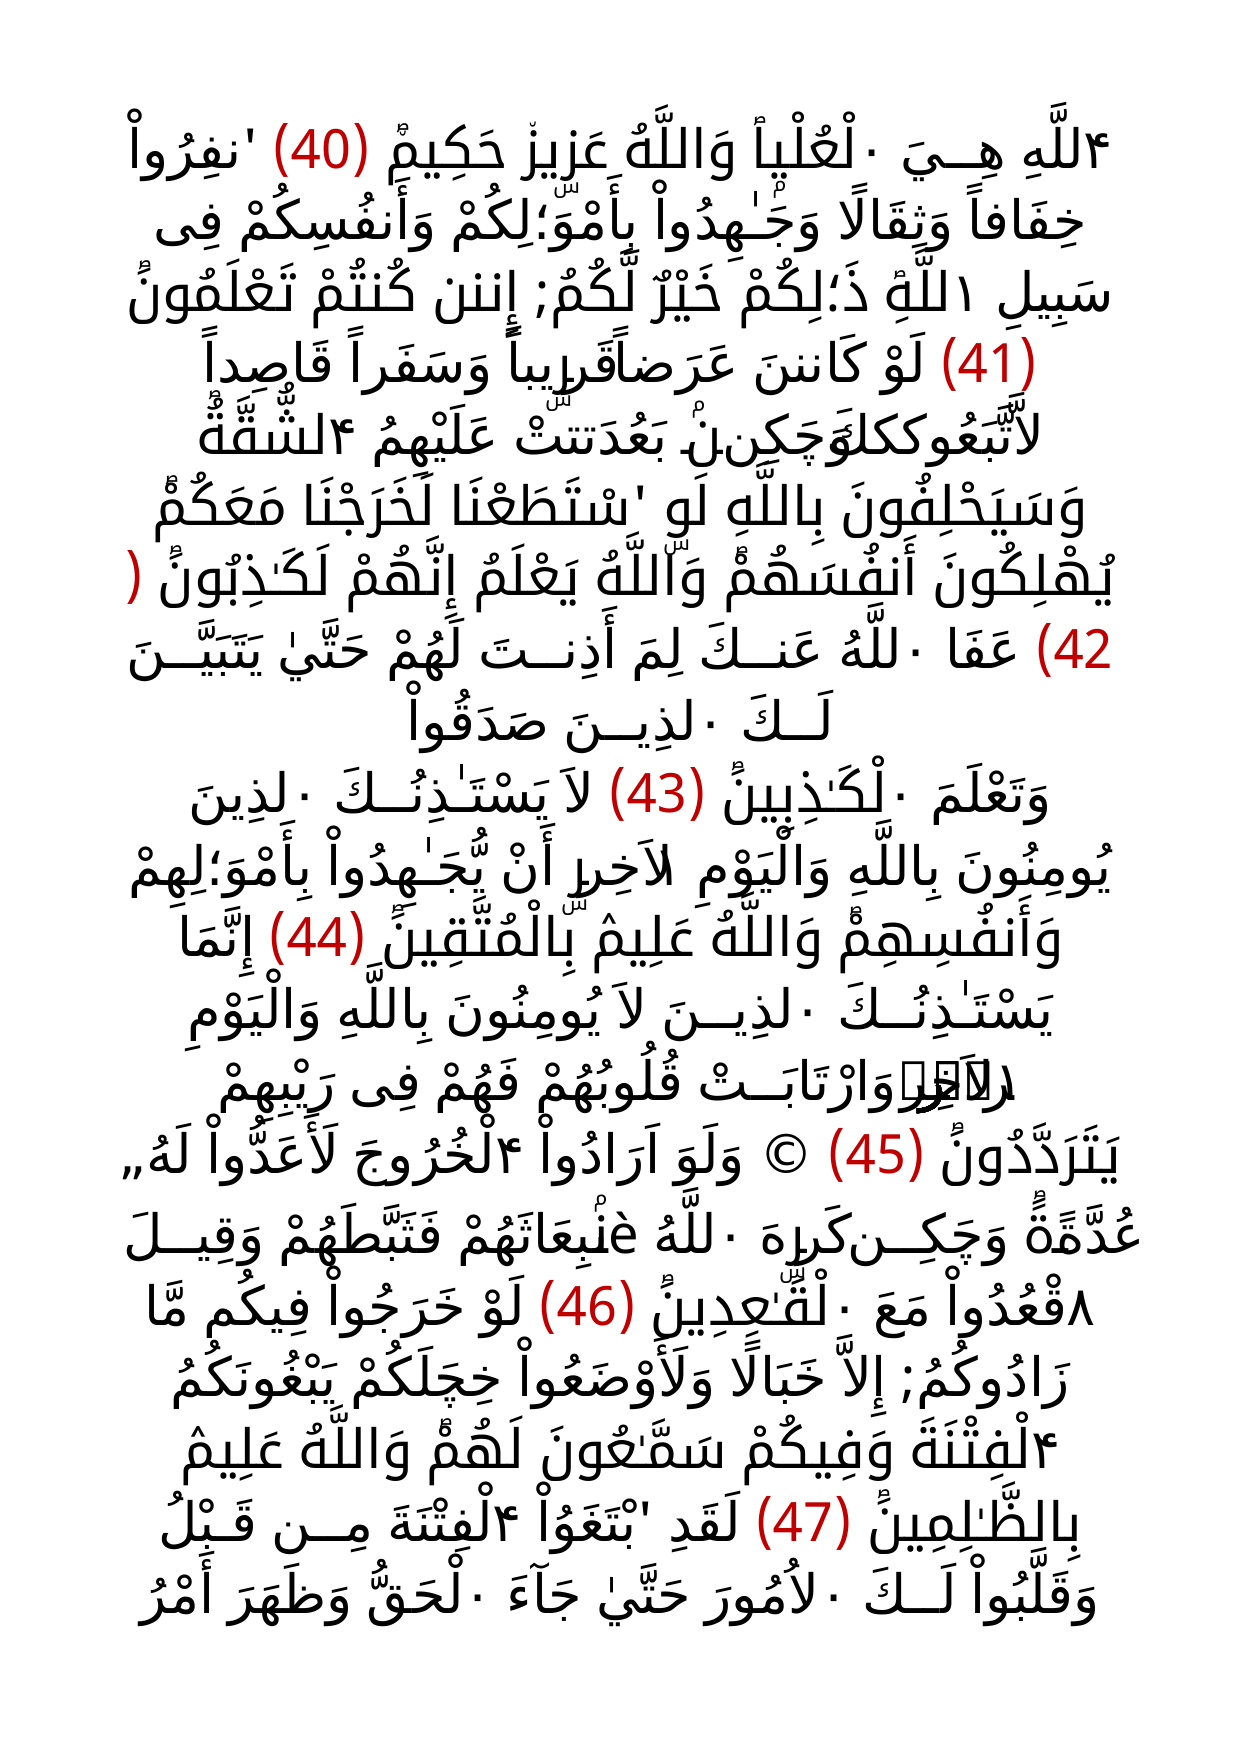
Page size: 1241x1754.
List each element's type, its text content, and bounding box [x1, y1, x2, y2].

text بَرَآءَةٌ مِّــنَ ۰للَّهِ وَرَسُولِهِ“ إِلَي ۰لذِيـنَ عَـٰهَدتُّم مِّــنَ ۰لْمُشْرۣكِينَؐ (1) فَسِيحُواْ فِى ۱لاَرْضِ أَرْبَعَةَ أَشْهُرٍؐ وَاعْلَمُوٓاْ أَنَّكُمْ غَيْرُ مُعْجِزۣى ۱للَّهِ وَأَنننَّ ۰للَّهَ مُخْزۣى ۱لْكۭـٰفِـرۣينَؐ (2) وَأَذَ؛نٌ مِّــنَ ۰للَّهِ وَرَسُولِهِ“ إِلَــي ۰لنَّاسِ يَوْمَ ۰لْحَجِّ ۱لاَكْبَرۣأَنننَّ ۰للَّهَ بَرۣىٓءٌ مِّــنَ ۰لْمُشْرۣكِينَ وَرَسُولُهُؐ, فَإِننن تُـبْتُمْ فَهُوَ خَيْرٌ لَّكُمْؐ وَإِن تَوَلَّيْتُمْ فَاعْلَمُوٓاْ أَنَّكُمْ غَيْرُمُعْجِزۣى ۱للَّهِؐ وَبَشِّرۣ ۱لذِيــنَ كَفَرُواْ بِعَذَابببٖ اَلِيمٖ (3) اِلاَّ ۰لذِيــنَ عَـٰهَدتُّم مِّــنَ ۰لْمُشْرۣكِينَ ثُمَّ لَمْ يَنقُصُوكُمْ شَيْـٔاً وَلَمْ يُظَـٰهِرُواْ عَلَيْكُمُ; أَحَداً فَأَتِمُّوٓاْ إِلَيْهِمْ عَهْدَهُمُ; إِلَــيٰ مُدَّتِهِمُؐ; إِنننَّ ۰للَّهَ يُحِــبُّ ۴لْمُتَّقِينَؐ (4) ¥ فَإِذَا "نسَلَخَ ۰لاَشْهُرُ۴لْحُرُمُ فَاقْتُلُواْ ۴لْمُشْرۣكِينَ حَيْــثُ وَجَدتُّمُوهُمْ وَخُذُوهُمْ وَاحْصُرُوهُمْ وَاقْعُدُواْ لَهُمْ كُلَّ مَرْصَدٍؐ فَإِن تَابُواْ وَأَقَامُواْ ۴لصَّلَوٰةَ وَءَاتَوُاْ ۴لزَّكَوٰةَ فَخَلُّواْ سَبِيلَهُمُؐ; إِنننَّ ۰للَّهَ غَفُورٌ رَّحِيمٌؐ (5) وَإِنننَ اَحَدٌ مِّــنَ ۰لْمُشْرۣكِيــنَ "سْتَجَارَكككَ فَأَجِرْهُ حَتَّــيٰ يَسْمَعَ كَچَمَ ۰للَّهِ ثُمَّ أَبْلِغْهُ مَامَنَهُؐ, ذَ؛لِكَ بِأَنَّهُمْ قَوْمٌ لاَّ يَعْلَمُونَؐ (6) كَيْفَ يَكُونُ لِلْمُشْرۣكِيــنَ عَهْد٘عِندَ ۰للَّهِ وَعِندَ رَسُولِهِ“ إِلاَّ ۰لذِيــنَ عَـٰهَدتُّمْ عِندَ ۰لْمَسْجِدِ ۱لْحَرَامِ فَمَا "سْتَقَـٰمُواْ لَكُمْ فَاسْتَقِيمُواْ لَهُمُؐ; إِنننَّ ۰للَّهَ يُحِــبُّ ۴لْمُتَّقِينَؐ (7) كَيْفَ وَإِنْ يَّظْهَرُواْ عَلَيْكُمْ لاَ يَرْقُبُواْ فِيكُمُ; إِلًاّ وَلاَ ذِمَّةًؐ يُرْضُونَكُم بِأَفْوَ؛هِهِمْ وَتَابۭيٰ قُلُوبُهُمْ وَأَكْثَرُهُمْ فَـٰسِقُونَؐ (8) "شْتَرَوْاْ بِـَٔايَـٰــتِ ۱للَّهِ ثَمَناً قَلِيلًا فَصَدُّواْ عَــن سَبِيلِهِؐ“ إِنَّهُمْ سَآءَ مَا كَانُواْ يَعْمَلُونَؐ (9) لاَ يَرْقُبُونَ فِى مُومِــن۫ اِلًاّ وَلاَ ذِمَّةًؐ وَٱُوْلَئِــكَ هُمُ ۴لْمُعْتَدُونَؐ (10) فَإِننن تَـابُواْ وَأَقَامُواْ ۴لصَّلَوٰةَ وَءَاتَوُاْ ۴لزَّكَوٰةَ فَإِخْوَ؛نُكُمْ فِى ۱لدِّينِؐ وَنُفَصِّــلُ ۴لاَيَـٰــتِ لِقَوْمٍ يَعْلَمُونَؐ (11) ® وَإِننن نَّكَثُوٓاْ أَيْمَـٰنَهُم مِّنۢ بَعْدِ عَهْدِهِمْ وَطَعَنُواْ فِى دِينِكُمْ فَقَـٰتِلُوٓاْ أَئمَّةَ ۰لْكُفْرۣؐ إِنَّهُمْ لآَ أَيْمَـٰــنَ لَهُمْ لَعَلَّهُمْ يَنتَهُونَؐ (12) أَلاَ تُقَـٰتِلُونَ قَوْماً نَّكَثُوٓاْ أَيْمَـٰنَهُمْ وَهَمُّواْ بِإِخْرَاجِ ۱لرَّسُولِ وَهُم بَدَءُوكُمُ; أَوَّلَ مَرَّةٖ اَتَخْشَوْنَهُمْؐ فَاللَّهُ أَحَقُّ أَن تَخْشَوْهُ إِننن كُنتُم مُّومِنِينَؐ (13) قَـٰتِلُوهُمْ يُعَذِّبْهُمُ ۴للَّهُ بِأَيْدِيكُمْ وَيُخْزۣهِمْ وَيَنصُرْكُمْ عَلَيْهِمْ وَيَشْفِ صُدُورَ قَوْمٍ مُّومِنِينَ (14) وَيُذْهِبْ غَيْظَ قُلُوبِهِمْؐ وَيَتُوبُ ۴للَّهُ عَلَيٰ مَنْ يَّشَآءُؐ وَاللَّهُ عَلِيم٘ حَكِيم٘ؐ (15) اَمْ حَسِبْتُمُ; أَن تُتْرَكُواْ وَلَمَّا يَعْلَمِ ۱للَّهُ ۴لذِينَ جَـٰهَدُواْ مِنكُمْ وَلَمْ يَتَّخِذُواْ مِن دُونِ ۱للَّهِ وَلاَ رَسُولِهِ” وَلاَ ۰لْمُومِنِينَ وَلِيجَةًؐ وَاللَّهُ خَبِيرٛ بِمَا تَعْمَلُونَؐ (16) مَا كَانَ لِلْمُشْرۣكِينَ أَنْ يَّعْمُرُواْ مَسَـٰجِدَ ۰للَّهِ شَـٰهِدِيــنَ عَلَيٰٓ أَنفُسِهِم بِالْكُفْرۣؐ ٱُوْلَئِــكَ حَبِطَــتَ اَعْمَـٰلُهُمْ وَفِى ۱لنّۭارۣ هُمْ خَـٰلِدُونَؐ (17) إِنَّمَا يَعْمُرُ مَسَـٰجِدَ ۰للَّهِ مَــنَ —امَنَ بِاللَّهِ وَالْيَوْمِ ۱لاَخِرۣ وَأَقَامَ ۰لصَّلَوٰةَ وَءَاتَــي ۰لزَّكَوٰةَ وَلَمْ يَخْشَ إِلاَّ ۰للَّهَ فَعَسۭيٰٓ ٱُوْلَئِــكَ أَنْ يَّكُونُواْ مِنَ ۰لْمُهْتَدِينَؐ (18) © أَجَعَلْتُمْ سِقَايَةَ ۰لْحَآجِّ وَعِمَارَةَ ۰لْمَسْجِدِ ۱لْحَرَامِ كَمَــنَ —امَنَ بِاللَّهِ وَالْيَوْمِ ۱لاَخِرۣ وَجَـٰهَدَ فِى سَبِيلِ ۱للَّهِؐ لاَ يَسْتَوُﹼنَ عِندَ ۰للَّهِؐ وَاللَّهُ لاَ يَهْدِى ۱لْقَوْمَ ۰لظَّـٰلِمِينَؐ (19) ۰لذِيــنَ ءَامَنُواْ وَهَاجَرُواْ وَجَـٰهَدُواْ فِى سَبِيلِ ۱للَّهِ بِأَمْوَ؛لِهِمْ وَأَنفُسِهِمُ; أَعْظَمُ دَرَجَةٗ عِندَ ۰للَّهِؐ وَٱُوْلَئِــكَ هُمُ ۴لْفَآئِزُونَؐ (20) يُبَشِّرُهُمْ رَبُّهُم بِرَحْمَةٍ مِّنْهُ وَرۣضْوَ؛نٍ وَجَنَّـٰــتٍ لَّهُمْ فِيهَا نَعِيمٌ مُّقِيم٘ (21) خَـٰلِدِينَ فِيهَآ أَبَداٗؐ اِنننَّ ۰للَّهَ عِندَهُ; أَجْر٘ عَظِيمٌؐ (22) يَـٰٓأَيُّهَا ۰لذِيــنَ ءَامَنُواْ لاَ تَتَّخِذُوٓاْ ءَابَآءَكُمْ وَإِخْوَ؛نَكُمُ; أَوْلِيَآءَ اۭنِ 'سْتَحَبُّواْ ۴لْكُفْرَ عَلَي ۰لِايمَـٰنِؐ وَمَنْ يَّتَوَلَّهُم مِّنكُمْ فَٱُوْلَئِــكَ هُمُ ۴لظَّـٰلِمُونَؐ (23) قُلِ اِن كَانننَ ءَابَآؤُكُمْ وَأَبْنَآؤُكُمْ وَإِخْوَ؛نُكُمْ وَأَزْوَ؛جُكُمْ وَعَشِيرَتُكُمْ وَأَمْوَ؛ل٘ 'قْتَرَفْتُمُوهَا وَتِجَـٰرَةٌ تَخْشَوْنننَ كَسَادَهَا وَمَسَـٰكِنُ تَرْضَوْنَهَآ أَحَــبَّ إِلَيْكُم مِّــنَ ۰للَّهِ وَرَسُولِهِ” وَجِهَادٍ فِى سَبِيلِهِ” فَتَرَبَّصُواْ حَتَّــيٰ يَاتِــيَ ۰للَّهُ بِأَمْرۣهِؐ” وَاللَّهُ لاَ يَهْدِى ۱لْقَوْمَ ۰لْفَـٰسِقِينَؐ (24) لَقَدْ نَصَرَكُمُ ۴للَّهُ فِى مَوَاطِــنَ كَثِيرَةٍ وَيَوْمَ حُنَيْــن۫ اِذَ اَعْجَبَتْكُمْ كَثْرَتُكُمْ فَلَمْ تُغْــنۣ عَنكُمْ شَيْـٔاً وَضَاقَــتْ عَلَيْكُمُ ۴لاَرْضضضُ بِمَا رَحُبَــتْ ثُمَّ وَلَّيْتُم مُّدْبِـرۣينَؐ (25) ثُمَّ أَنزَلَ ۰للَّهُ سَكِينَتَهُ„ عَلَيٰ رَسُولِهِ” وَعَلَــي ۰لْمُومِنِينَ وَأَنزَلَ جُنُوداً لَّمْ تَرَوْهَا وَعَذَّبببَ ۰لذِيــنَ كَفَرُواْؐ وَذَ؛لِــكَ جَزَآءُ ۴لْكۭـٰفِـرۣينَؐ (26) ثُمَّ يَتُوبُ ۴للَّهُ مِـنۢ بَعْدِ ذَ؛لِــكَ عَلَيٰ مَنْ يَّشَآءُؐ وَاللَّهُ غَفُورٌ رَّحِيمٌؐ (27) ® يَـٰٓأَيُّهَا ۰لذِيــنَ ءَامَنُوٓاْ إِنَّمَا ۰لْمُشْرۣكُونَ نَجَسٌ فَلاَ يَقْرَبُواْ ۴ڤْمَسْجِدَ ۰لْحَرَامَ بَعْدَ عَامِهِمْ هَـٰذَاؐ وَإِنْ خِفْتُمْ عَيْلَةً فَسَوْفَ يُغْنِيكُمُ ۴للَّهُ مِـن فَضْلِهِ“ إِننن شَآءَؐ اۭنننَّ ۰للَّهَ عَلِيم٘ حَكِيمٌؐ (28) قَـٰتِلُواْ ۴لذِيــنَ لاَ يُومِنُونَ بِاللَّهِ وَلاَ بِالْيَوْمِ ۱لاَخِرۣ وَلاَ يُحَرّۣمُونَ مَا حَرَّمَ ۰للَّهُ وَرَسُولُهُ„ وَلاَ يَدِينُونَ دِيــنَ ۰لْحَـقِّ مِنَ ۰لذِينَ ٱُوتُواْ ۴لْكِتَـٰــبَ حَتَّــيٰ يُعْطُواْ ۴لْجِزْيَةَ عَـنْ يَّدٍ وَهُمْ صَـٰغِرُونَؐ (29) وَقَالَــتِ ۱لْيَهُودُ عُزَيْرُ èبْــنُ ۴للَّهِؐ وَقَالَــتِ ۱لنَّصَـٰرَي ۰لْمَسِيحُ èبْنُ ۴للَّهِؐ ذَ؛لِــكَ قَوْلُهُم بِأَفْوَ؛هِهِمْ يُضَـٰهُونَ قَوْلَ ۰لذِيــنَ كَفَرُواْ مِــن قَـبْلُؐ قَـٰتَلَهُمُ ۴للَّهُؐ أَنّۭـيٰ يُوفَكُونَؐ (30) "تَّخَذُوٓاْ أَحْبَارَهُمْ وَرُهْبَـٰنَهُمُ; أَرْبَاباً مِّن دُونِ ۱للَّهِ وَالْمَسِيحَ "بْنَ مَرْيَمَؐ وَمَآ ٱُمِرُوٓاْ إِلاَّ لِيَعْبُدُوٓاْ إِچَهاً وَ؛حِداًؐ لٓاَّ إِچَهَ إِلاَّ هُوَؐ سُبْحَـٰنَهُ„ عَمَّا يُشْرۣكُونَؐ (31) يُرۣيدُونَ أَنننْ يُّطْفِـُٔواْ نُورَ ۰للَّهِ بِأَفْوَ؛هِهِمْ وَيَابَــي ۰للَّهُ إِلٓاَّ أَنْ يُّتِمَّ نُورَهُ„ وَلَوْ كَرۣهَ ۰لْكَـٰفِرُونَؐ (32) هُوَ ۰ﻟـذِىٓ أَرْسَلَ رَسُولَهُ„ بِالْهُدۭيٰ وَدِيـنِ ۱لْحَقِّ لِيُظْهِرَهُ„ عَلَي ۰لدِّيــنۣ كُلِّهِ” وَلَوْ كَرۣهَ ۰لْمُشْرۣكُونَؐ (33) ¤ يَـٰٓأَيُّهَا ۰لذِيــنَ ءَامَنُوٓاْ إِنَّ كَثِيراً مِّــنَ ۰لاَحْبۭارۣ وَالرُّهْبَانِ لَيَاكُلُونَ أَمْوَ؛لَ ۰لنَّاسِ بِالْبَـٰطِلِ وَيَصُدُّونَ عَن سَبِيلِ ۱للَّهِؐ وَالذِينَ يَكْنِزُونَ ۰لذَّهَــبَ وَالْفِضَّةَ وَلاَ يُنفِقُونَهَا فِى سَبِيلِ ۱للَّهِ فَبَشِّرْهُم بِعَذَابٖ اَلِيمٍؐ (34) يَوْمَ يُحْمۭــيٰ عَلَيْهَا فِى نۭارۣ جَهَنَّمَ فَتُكْوۭيٰ بِهَا جِبَاهُهُمْ وَجُنُوبُهُمْ وَظُهُورُهُمْ هَـٰذَا مَا كَنَزْتُمْ لَأِنفُسِكُمْ فَذُوقُواْ مَا كُنتُمْ تَكْنِزُونَؐ (35) إِنَّ عِدَّةَ ۰لشُّهُورۣ عِندَ ۰للَّهِ 'ثْنَا عَشَرَ شَهْراً فِى كِتَـٰــبِ ۱للَّهِ يَوْمَ خَلَــقَ ۰لسَّمَـٰوَ؛تتتِ وَالاَرْضضضَؐ مِنْهَآ أَرْبَعَة٘ حُرُمٌؐ ذَ؛لِــكَ ۰لدِّينُ ۴لْقَيِّمُؐ فَلاَ تَظْلِمُواْ فِيهِــنَّ أَنفُسَكُمْؐ وَقَـٰتِلُواْ ۴لْمُشْرۣكِينَ كَآفَّةً كَمَا يُقَـٰتِلُونَكُمْ كَآفَّةًؐ وَاعْلَمُوٓاْ أَنننَّ ۰للَّهَ مَعَ ۰لْمُتَّقِينَؐ (36) إِنَّمَا ۰لنَّسِيُّ زۣيَادَةٌ فِى ۱لْكُفْرۣ يَضِلُّ بِهِ ۱لذِيــنَ كَفَرُواْ يُحِلُّونَهُ„ عَاماً وَيُحَرّۣمُونَهُ„ عَاماً لِّيُوَاطِـُٔواْ عِدَّةَ مَا حَرَّمَ ۰للَّهُ فَيُحِلُّواْ مَا حَرَّمَ ۰للَّهُؐ زُيِّــنَ لَهُمْ سُوٓءُ اَ۬عْمَـٰلِهِمْؐ وَاللَّهُ لاَ يَهْدِى ۱لْقَوْمَ ۰لْكۭـٰفِـرۣينَؐ (37) يَـٰٓأَيُّهَا ۰لذِيــنَ ءَامَنُواْ مَا لَكُمُ; إِذَا قِيــلَ لَكُمُ èنفِرُواْ فِى سَبِيلِ ۱للَّهِ 'ثَّاقَلْتُمُ; إِلَي ۰لاَرْضِؐ أَرَضِيتُم بِالْحَيَوٰةِ ۱لدُّنْيۭا مِنَ ۰لاَخِرَةِؐ فَمَا مَتَـٰعُ ۴لْحَيَوٰةِ ۱لدُّنْيۭا فِى ۱لاَخِرَةِ إِلاَّ قَلِيــل٘ؐ (38) اِلاَّ تَنفِرُواْ يُعَذِّبْكُمْ عَذَاباٗ اَلِيماً وَيَسْتَبْدِلْ قَوْماٗ غَيْرَكُمْ وَلاَ تَضُرُّوهُ شَيْـٔاًؐ وَاللَّهُ عَلَــيٰ كُــلّۣ شَيْءٍ قَدِير٘ؐ (39) ® اِلاَّ تَنصُرُوهُ فَقَدْ نَصَرَهُ ۴للَّهُ إِذَ اَخْرَجَهُ ۴لذِيــنَ كَفَرُواْ ثَانِيَ "ثْنَيْنِ إِذْ هُمَا فِى ۱لْغۭارۣ إِذْ يَقُولُ ڤِصَـٰحِبِهِ” لاَ تَحْزَنِ اِنننَّ ۰للَّهَ مَعَنَاؐ فَأَنزَلَ ۰للَّهُ سَكِينَتَهُ„ عَلَيْهِؐ وَأَيَّدَهُ„ بِجُنُودٍ لَّمْ تَرَوْهَاؐ وَجَعَــلَ كَلِمَةَ ۰لذِيــنَ كَفَرُواْ ۴لسُّفْلۭيٰؐ وَكَلِمَةُ ۴للَّهِ هِــيَ ۰لْعُلْيۭاؐ وَاللَّهُ عَزۣيز٘ حَكِيم٘ؐ (40) 'نفِرُواْ خِفَافاً وَثِقَالًا وَجَـٰهِدُواْ بِأَمْوَ؛لِكُمْ وَأَنفُسِكُمْ فِى سَبِيلِ ۱للَّهِؐ ذَ؛لِكُمْ خَيْرٌ لَّكُمُ; إِننن كُنتُمْ تَعْلَمُونَؐ (41) لَوْ كَانننَ عَرَضاً قَرۣيباً وَسَفَراً قَاصِداً لاَّتَّبَعُوكككَ وَچَكِنۢ بَعُدَتتتْ عَلَيْهِمُ ۴لشُّقَّةُؐ وَسَيَحْلِفُونَ بِاللَّهِ لَوۣ 'سْتَطَعْنَا لَخَرَجْنَا مَعَكُمْؐ يُهْلِكُونَ أَنفُسَهُمْؐ وَاللَّهُ يَعْلَمُ إِنَّهُمْ لَكَـٰذِبُونَؐ (42) عَفَا ۰للَّهُ عَنــكَ لِمَ أَذِنــتَ لَهُمْ حَتَّيٰ يَتَبَيَّــنَ لَــكَ ۰لذِيــنَ صَدَقُواْ [118, 118, 1122, 763]
text وَتَعْلَمَ ۰لْكَـٰذِبِينَؐ (43) لاَ يَسْتَـٰذِنُــكَ ۰لذِينَ يُومِنُونَ بِاللَّهِ وَالْيَوْمِ ۱لاَخِرۣ أَنْ يُّجَـٰهِدُواْ بِأَمْوَ؛لِهِمْ وَأَنفُسِهِمْؐ وَاللَّهُ عَلِيمٛ بِالْمُتَّقِينَؐ (44) إِنَّمَا يَسْتَـٰذِنُــكَ ۰لذِيــنَ لاَ يُومِنُونَ بِاللَّهِ وَالْيَوْمِ ۱لاَخِرۣ وَارْتَابَــتْ قُلُوبُهُمْ فَهُمْ فِى رَيْبِهِمْ يَتَرَدَّدُونَؐ (45) © وَلَوَ اَرَادُواْ ۴لْخُرُوجَ لَأَعَدُّواْ لَهُ„ عُدَّةًؐ وَچَكِــن كَرۣهَ ۰للَّهُ èنۢبِعَاثَهُمْ فَثَبَّطَهُمْ وَقِيــلَ ۸قْعُدُواْ مَعَ ۰لْقَـٰعِدِينَؐ (46) لَوْ خَرَجُواْ فِيكُم مَّا زَادُوكُمُ; إِلاَّ خَبَالًا وَلَأَوْضَعُواْ خِچَلَكُمْ يَبْغُونَكُمُ ۴لْفِتْنَةَ وَفِيكُمْ سَمَّـٰعُونَ لَهُمْؐ وَاللَّهُ عَلِيمٛ بِالظَّـٰلِمِينَؐ (47) لَقَدِ 'بْتَغَوُاْ ۴لْفِتْنَةَ مِــن قَـبْلُ وَقَلَّبُواْ لَــكَ ۰لاُمُورَ حَتَّيٰ جَآءَ ۰لْحَقُّ وَظَهَرَ أَمْرُ ۴للَّهِ وَهُمْ كَـٰرۣهُونَؐ (48) وَمِنْهُم مَّـنْ يَّقُولُ èيذَن لِّى وَلاَ تَفْتِنِّىٓؐ أَلاَ فِى ۱لْفِتْنَةِ سَقَطُواْؐ وَإِنَّ جَهَنَّمَ ڤَمُحِيطَةٛ بِالْكۭـٰفِـرۣينَؐ (49) إِن تُصِبْــكَ حَسَنَةٌ تَسُؤْهُمْؐ وَإِن تُصِبْــكَ مُصِيبَةٌ يَقُولُواْ قَدَ اَخَذْنَآ أَمْرَنَا مِــن قَـبْلُ وَيَتَوَلَّواْ وَّهُمْ فَرۣحُونَؐ (50) قُل لَّنْ يُّصِيبَنَآ إِلاَّ مَا كَتَــبَ ۰للَّهُ لَنَاؐ هُوَ مَوْلۭيٰنَاؐ وَعَلَــي ۰للَّهِ فَلْيَتَوَكَّلِ ۱لْمُومِنُونَؐ (51) قُلْ هَلْ تَرَبَّصُونَ بِنَآ إِلٓاَّ إِحْدَييي ۰لْحُسْنَيَيْنِؐ وَنَحْنُ نَتَرَبَّصُ بِكُمُ; أَنْ يُّـصِيبَكُمُ ۴للَّهُ بِعَذَابببٍ مِّنْ عِندِهِ“ أَوْ بِأَيْدِينَاؐ فَتَرَبَّصُوٓاْؐ إِنَّا مَعَكُم مُّتَرَبِّصُونَؐ (52) قُلَ اَنفِقُواْ طَوْعاٗ اَوْ كَرْهاً لَّنْ يُّتَقَبَّــلَ مِنكُمُؐ; إِنَّكُمْ كُنتُمْ قَوْماً فَـٰسِقِينَؐ (53) وَمَا مَنَعَهُمُ; أَننن تُقْبَـلَ مِنْهُمْ نَفَقَـٰتُهُمُ; إِلٓاَّ أَنَّهُمْ كَفَرُواْ بِاللَّهِ وَبِرَسُولِهِ” وَلاَ يَاتُونَ ۰لصَّلَوٰةَ إِلاَّ وَهُمْ كُسَالۭيٰ وَلاَ يُنفِقُونَ إِلاَّ وَهُمْ كَـٰرۣهُونَؐ (54) ® فَلاَ تُعْجِبْــكَ أَمْوَ؛لُهُمْ وَلآَ أَوْچَدُهُمُؐ; إِنَّمَا يُرۣيدُ ۴للَّهُ لِيُعَذِّبَهُم بِهَا فِى ۱لْحَيَوٰةِ ۱لدُّنْيۭا وَتَزْهَــقَ أَنفُسُهُمْ وَهُمْ كَـٰفِرُونَؐ (55) وَيَحْلِفُونَ بِاللَّهِ إِنَّهُمْ لَمِنكُمْ وَمَا هُم مِّنكُمْ وَچَكِنَّهُمْ قَوْمٌ يَفْرَقُونَؐ (56) لَوْ يَجِدُونَ مَڤْجَــٔاٗ اَوْ مَغَـٰرَ؛تتتٖ اَوْ مُدَّخَلًا لَّوَلَّوۣاْ اِلَيْهِ وَهُمْ يَـجْمَحُونَؐ (57) وَمِنْهُم مَّنْ يَّلْمِزُكككَ فِى ۱لصَّدَقَـٰــتِ فَإِنننُ ۷عْطُواْ مِنْهَا رَضُواْ وَإِن لَّمْ يُعْطَوْاْ مِنْهَآ إِذَا هُمْ يَسْخَطُونَؐ (58) وَلَوَ اَنَّهُمْ رَضُواْ مَآ ءَاتۭيٰهُمُ ۴للَّهُ وَرَسُولُهُ„ وَقَالُواْ حَسْبُنَا ۰للَّهُ سَيُوتِينَا ۰للَّهُ مِن فَضْلِهِ” وَرَسُولُهُؐ; إِنَّـآ إِلَــي ۰للَّهِ رَ؛غِبُونَؐ (59) إِنَّمَا ۰لصَّدَقَـٰــتُ لِلْفُقَرَآءِ وَالْمَسَـٰكِينِ وَالْعَـٰمِلِيــنَ عَلَيْهَا وَالْمُوَ۬لَّفَةِ قُلُوبُهُمْ وَفِى ۱لرّۣقَابببِ وَالْغَـٰرۣمِينَ وَفِى سَبِيلِ ۱للَّهِ وَابْـنِ ۱لسَّبِيلِ فَرۣيضَةً مِّــنَ ۰للَّهِؐ وَاللَّهُ عَلِيم٘ حَكِيمٌؐ (60) ¥ وَمِنْهُمُ ۴لذِينَ يُوذُونَ ۰لنَّبِىٓءَ وَيَقُولُونَ هُوَ ٱُذْنٌؐ قُــلُ ۷ذْنُ خَيْرٍ لَّكُمْ يُومِنُ بِاللَّهِ وَيُومِـنُ لِلْمُومِنِينَ وَرَحْمَةٌ لِّلذِيــنَ ءَامَنُواْ مِنكُمْؐ وَالذِينَ يُوذُونَ رَسُولَ ۰للَّهِ لَهُمْ عَذَاب٘ اَلِيمٌؐ (61) يَحْلِفُونَ بِاللَّهِ لَكُمْ لِيُرْضُوكُمْ وَاللَّهُ وَرَسُولُهُ; أَحَقُّ أَنْ يُّرْضُوهُ إِننن كَانُواْ مُومِنِينَؐ (62) أَلَمْ يَعْلَمُوٓاْ أَنَّهُ„ مَنْ يُّحَادِدِ ۱للَّهَ وَرَسُولَهُ„ فَأَنننَّ لَهُ„ نَارَ جَهَنَّمَ خَـٰلِداً فِيهَاؐ ذَ؛لِكَ ۰لْخِزْيُ ۴لْعَظِيمُؐ (63) يَحْذَرُ ۴لْمُنَـٰفِقُونَ أَن تُنَزَّلَ عَلَيْهِمْ سُورَةٌ تُنَبِّيؖهُم بِمَا فِى قُلُوبِهِمْؐ قُلِ 'سْتَهْزۣءُوٓاْؐ إِنننَّ ۰للَّهَ مُخْرۣجٌ مَّا تَحْذَرُونَؐ (64) وَلَـئِــن سَأَلْتَهُمْ لَيَقُولُنَّ إِنَّمَا كُنَّا نَخُوضُ وَنَلْعَبُؐ قُـلَ اَبِاللَّهِ وَءَايَـٰتِهِ” وَرَسُولِهِ” كُنتُمْ تَسْتَهْزۣءُونَؐ (65) لاَ تَعْتَذِرُواْؐ قَدْ كَفَرْتُم بَعْدَ إِيمَـٰنِكُمُؐ; إِنْ يُّعْفَ عَــن طَآئِفَةٍ مِّنكُمْ تُعَذَّبْ طَآئِفَةٛ بِأَنَّهُمْ كَانُواْ مُجْرۣمِيـنَؐ (66) ۰لْمُنَـٰفِقُونَ وَالْمُنَـٰفِقَـٰــتُ بَعْضُهُم مِّـنۢ بَعْـضٍ يَامُرُونَ بِالْمُنكَرۣ وَيَنْهَوْنَ عَـنِ ۱لْمَعْرُوفِ وَيَقْبِضُونَ أَيْدِيَهُمْ نَسُواْ ۴للَّهَ فَنَسِيَهُمُؐ; إِنننَّ ۰لْمُنَـٰفِقِيــنَ هُمُ ۴لْفَـٰسِقُونَؐ (67) وَعَدَ ۰للَّهُ ۴لْمُنَـٰفِقِينَ وَالْمُنَـٰفِقَـٰــتِ وَالْكُفَّارَ نَارَ جَهَنَّمَ خَـٰلِدِينَ فِيهَاؐ هِــيَ حَسْبُهُمْؐ وَلَعَنَهُمُ ۴للَّهُؐ وَلَهُمْ عَذَابببٌ مُّقِيمٌؐ (68) كَالذِيــنَ مِـن قَبْلِكُمْ كَانُوٓاْ أَشَدَّ مِنكُمْ قُوَّةً وَأَكْثَرَ أَمْوَ؛لًا وَأَوْچَداً فَاسْتَمْتَعُواْ بِخَچَقِهِمْ فَاسْتَمْتَعْتُم بِخَچَقِكُمْ كَمَا "سْتَمْتَعَ ۰لذِينَ مِن قَبْلِكُم بِخَچَقِهِمْ وَخُضْتُمْ كَاﻟ﮲ خَاضُوٓاْؐ ٱُوْلَئِكَ حَبِطَــتَ اَعْمَـٰلُهُمْ فِى ۱لدُّنْيۭا وَالاَخِرَةِؐ وَٱُوْلَئِكَ هُمُ ۴لْخَـٰسِرُونَؐ (69) ® أَلَمْ يَاتِهِمْ نَبَٱُ ۴لذِيــنَ مِـن قَبْلِهِمْ قَوْمِ نُوحٍ وَعَادٍ وَثَمُودَ (70) وَقَوْمِ إِبْرَ؛هِيمَ وَأَصْحَـٰــبِ مَدْيَنَ وَالْمُوتَفِكَـٰــتِؐ أَتَتْهُمْ رُسُلُهُم بِالْبَيِّنَـٰــتِؐ فَمَا كَانَ ۰للَّهُ لِيَظْلِمَهُمْؐ وَچَكِن كَانُوٓاْ أَنفُسَهُمْ يَظْلِمُونَؐ (71) وَالْمُومِنُونَ وَالْمُومِنَـٰــتُ بَعْضُهُمُ; أَوْلِيَآءُ بَعْضٍؐ يَامُرُونَ بِالْمَعْرُوفِ وَيَنْهَوْنَ عَنِ ۱لْمُنكَرۣ وَيُقِيمُونَ ۰لصَّلَوٰةَ وَيُوتُونَ ۰لزَّكَوٰةَ وَيُطِيعُونننَ ۰للَّهَ وَرَسُولَهُؐ; ٱُوْلَئِــكَ سَيَرْحَمُهُمُ ۴للَّهُؐ إِنننَّ ۰للَّهَ عَزۣيز٘ حَكِيمٌؐ (72) وَعَدَ ۰للَّهُ ۴لْمُومِنِينَ وَالْمُومِنَـٰتِ جَنَّـٰــتٍ تَجْرۣى مِــن تَحْتِهَا ۰لاَنْهَـٰرُ خَـٰلِدِيــنَ فِـيهَا وَمَسَـٰكِــنَ طَيِّبَةً فِى جَنَّـٰــتِ عَدْنٍؐ وَرۣضْوَ؛نٌ مِّــنَ ۰للَّهِ أَكْبَرُؐ ذَ؛لِــكَ هُوَ ۰لْفَوْزُ ۴لْعَظِيمُؐ (73) يَـٰٓأَيُّهَا ‏ ۰لنَّبِىٓءُ جَـٰهِدِ ۱لْكُفَّارَ وَالْمُنَـٰفِقِينَ وَاغْلُظْ عَلَيْهِمْؐ وَمَأْوۭيٰهُمْ جَهَنَّمُؐ وَبِيــسَ ۰لْمَصِيرُؐ (74) يَحْلِفُونَ بِاللَّهِ مَا قَالُواْؐ وَلَقَدْ قَالُواْ كَلِمَةَ ۰لْكُفْرۣ وَكَفَرُواْ بَعْدَ إِسْچَمِهِمْ وَهَمُّواْ بِمَا لَمْ يَنَالُواْؐ وَمَا نَقَمُوٓاْ إِلٓاَّ أَنَ اَغْنۭيٰهُمُ ۴للَّهُ وَرَسُولُهُ„ مِن فَضْلِهِؐ” فَإِنْ يَّتُوبُواْ يَــكُ خَيْراً لَّهُمْؐ وَإِنْ يَّتَوَلَّوْاْ يُعَذِّبْهُمُ ۴للَّهُ عَذَاباٗ اَلِيماً فِى ۱لدُّنْيۭا وَالاَخِرَةِؐ وَمَا لَهُمْ فِى ۱لاَرْضضضِ مِنْ وَّلِيٍّ وَلاَ نَصِيرٍؐ (75) © وَمِنْهُم مَّــنْ عَـٰهَدَ ۰للَّهَ لَـئِــنَ —اتۭيٰنَا مِن فَضْلِهِ” لَنَصَّدَّقَنَّ وَلَنَكُونَــنَّ مِـنَ ۰ڤصَّـٰڤِحِينَؐ (76) فَلَمَّآ ءَاتۭيٰهُم مِّن فَضْلِهِ” بَخِلُواْ بِهِ” وَتَوَلَّواْ وَّهُم مُّعْرۣضُونَؐ (77) فَأَعْقَبَهُمْ نِفَاقاً فِى قُلُوبِهِمُ; إِلَيٰ يَوْمِ يَلْقَوْنَهُ„ بِمَآ أَخْلَفُواْ ۴للَّهَ مَا وَعَدُوهُ وَبِمَا كَانُواْ يَكْذِبُونَؐ (78) أَلَمْ يَعْلَمُوٓاْ أَنننَّ ۰للَّهَ يَعْلَمُ سِرَّهُمْ وَنَجْوۭيٰهُمْ وَأَنننَّ ۰للَّهَ عَچَّمُ ۴لْغُيُوبِؐ (79) ۱لذِينَ يَلْمِزُونَ ۰لْمُطَّوّۣعِينَ مِنَ ۰لْمُومِنِينَ فِى ۱لصَّدَقَـٰــتِ وَالذِينَ لاَ يَجِدُونَ إِلاَّ جُهْدَهُمْ فَيَسْخَرُونَ مِنْهُمْ سَخِرَ ۰للَّهُ مِنْهُمْؐ وَلَهُمْ عَذَاب٘ اَلِيم٘ؐ (80) 'سْتَغْفِرْ لَهُمُ; أَوْ لاَ تَسْتَغْفِرْ لَهُمُؐ; إِننن تَسْتَغْفِرْ لَهُمْ سَبْعِيــنَ مَرَّةً فَلَنْ يَّغْفِرَ ۰للَّهُ لَهُمْؐ ذَ؛لِــكَ بِأَنَّهُمْ كَفَرُواْ بِاللَّهِ وَرَسُولِهِؐ” وَاللَّهُ لاَ يَهْدِى ۱لْقَوْمَ ۰لْفَـٰسِقِينَؐ (81) فَرۣحَ ۰ڤْمُخَلَّفُونَ بِمَقْعَدِهِمْ خِچَفَ رَسُولِ ۱للَّهِ وَكَرۣهُوٓاْ أَنْ يُّجَـٰهِدُواْ بِأَمْوَ؛لِهِمْ وَأَنفُسِهِمْ فِى سَبِيلِ ۱للَّهِ وَقَالُواْ لاَ تَنفِرُواْ فِى ۱لْحَرّۣؐ قُلْ نَارُ جَهَنَّمَ أَشَدُّ حَرّاً لَّوْ كَانُواْ يَفْقَهُونَؐ (82) فَڤْيَضْحَكُواْ قَلِيلًا وَلْيَبْكُواْ كَثِيراً جَزَآءَۢ بِمَا كَانُواْ يَكْسِبُونَؐ (83) فَإِن رَّجَعَكَ ۰للَّهُ إِلَــيٰ طَآئِفَةٍ مِّنْهُمْ فَاسْتَـٰذَنُوكككَ ڤِڤْخُرُوجِ فَقُل لَّن تَخْرُجُواْ مَعِــيَ أَبَداً وَلَــن تُقَـٰتِلُواْ مَعِى عَدُوّاٗؐ اِنَّكُمْ رَضِيتُم بِالْقُعُودِ أَوَّلَ مَرَّةٍؐ فَاقْعُدُواْ مَعَ ۰لْخَـٰلِفِينَؐ (84) وَلاَ تُصَــلّۣ عَلَيٰٓ أَحَدٍ مِّنْهُم مَّاتتتَ أَبَداً وَلاَ تَقُمْ عَلَيٰ قَبْرۣهِؐ“ إِنَّهُمْ كَفَرُواْ بِاللَّهِ وَرَسُولِهِ” وَمَاتُواْ وَهُمْ فَـٰسِقُونَؐ (85) ® وَلاَ تُعْجِبْــكَ أَمْوَ؛لُهُمْ وَأَوْچَدُهُمُؐ; إِنَّمَا يُرۣيدُ ۴للَّهُ أَنْ يُّعَذِّبَهُم بِهَا فِى ۱لدُّنْيۭا وَتَزْهَــقَ أَنفُسُهُمْ وَهُمْ كَـٰفِرُونَؐ (86) وَإِذَآ ٱُنزۣلَــتْ سُورَة٘ اَنَ —امِنُواْ بِاللَّهِ وَجَـٰهِدُواْ مَعَ رَسُولِهِ 'سْتَـٰذَنَــكَ ٱُوْلُواْ ۴لطَّوْلِ مِنْهُمْ وَقَالُواْ ذَرْنَا نَكُن مَّعَ ۰لْقَـٰعِدِينَؐ (87) رَضُواْ بِأَنْ يَّكُونُواْ مَعَ ۰لْخَوَالِـفِؐ وَطُبِعَ عَلَــيٰ قُلُوبِهِمْ فَهُمْ لاَ يَفْقَهُونَؐ (88) چَكِنِ ۱لرَّسُولُ وَالذِيــنَ ءَامَنُواْ مَعَهُ„ جَـٰهَدُواْ بِأَمْوَ؛لِهِمْ وَأَنفُسِهِمْؐ وَٱُوْلَئِــكَ لَهُمُ ۴لْخَيْرَ؛تتتُؐ وَٱُوْلَئِــكَ هُمُ ۴ڤْمُفْڤِحُونَؐ (89) أَعَدَّ ۰للَّهُ لَهُمْ جَنَّـٰــتٍ تَجْرۣى مِــن تَحْتِهَا ۰لاَنْهَـٰرُ خَـٰلِدِينَ فِيهَاؐ ذَ؛لِكَ ۰لْفَوْزُ ۴لْعَظِيمُؐ (90) وَجَآءَ ۰لْمُعَذِّرُونَ مِــنَ ۰لاَعْرَابِ لِيُوذَنَ لَهُمْ وَقَعَدَ ۰لذِيــنَ كَذَبُواْ ۴للَّهَ وَرَسُولَهُؐ, سَيُصِيــبُ ۴لذِيــنَ كَفَرُواْ مِنْهُمْ عَذَاب٘ اَلِيمٌؐ (91) لَّيْــسَ عَلَي ۰لضُّعَفَآءِ وَلاَ عَلَي ۰لْمَرْضۭيٰ وَلاَ عَلَــي ۰لذِيــنَ لاَ يَجِدُونَ مَا يُنفِقُونَ حَرَج٘ اِذَا نَصَحُواْ لِلهِ وَرَسُولِهِؐ” مَا عَلَــي ۰ڤْمُحْسِنِينَ مِن سَبِيلٍؐ وَاللَّهُ غَفُورٌ رَّحِيمٌؐ (92) وَلاَ عَلَــي ۰لذِيــنَ إِذَا مَآ أَتَوْكَ ڤِتَحْمِلَهُمْ قُلْتَ لآَ أَجِدُ مَآ أَحْمِلُكُمْ عَلَيْهِؐ تَوَلَّواْ وَّأَعْيُنُهُمْ تَفِيضُ مِنَ ۰لدَّمْعِ حَزَناٗ اَلاَّ يَجِدُواْ مَا يُنفِقُونَؐ (93) ¤ إِنَّمَا ۰لسَّبِيلُ عَلَي ۰لذِينَ يَسْتَـٰذِنُونَــكَ وَهُمُ; أَغْنِيَآءُؐ رَضُواْ بِأَنْ يَّكُونُواْ مَعَ ۰لْخَوَالِفِؐ وَطَبَعَ ۰للَّهُ عَلَــيٰ قُلُوبِهِمْ فَهُمْ لاَ يَعْلَمُونَؐ (94) يَعْتَذِرُونَ إِلَيْكُمُ; إِذَا رَجَعْتُمُ; إِلَيْهِمْؐ قُــل لاَّ تَعْتَذِرُواْ لَن نُّومِــنَ لَكُمْؐ قَدْ نَبَّأَنَا ۰للَّهُ مِــنَ اَخْبۭارۣكُمْؐ وَسَيَرَييي ۰للَّهُ عَمَلَكُمْ وَرَسُولُهُؐ„ ثُمَّ تُرَدُّونَ إِلَــيٰ عَـٰلِمِ ۱لْغَيْــبِ وَالشَّهَـٰدَةِ فَيُنَبِّيؖكُم بِمَا كُنتُمْ تَعْمَلُونَؐ (95) سَيَحْلِفُونَ بِاللَّهِ لَكُمُ; إِذَا "نقَلَبْتُمُ; إِلَيْهِمْ لِتُعْرۣضُواْ عَنْهُمْؐ فَأَعْرۣضُواْ عَنْهُمُؐ; إِنَّهُمْ رۣجْسٌؐ وَمَأْوۭيٰهُمْ جَهَنَّمُؐ جَزَآءَۢ بِمَا كَانُواْ يَكْسِبُونَؐ (96) يَحْلِفُونَ لَكُمْ لِتَرْضَوْاْ عَنْهُمْ فَإِن تَرْضَوْاْ عَنْهُمْ فَإِنننَّ ۰للَّهَ لاَ يَرْضۭيٰ عَنِ ۱لْقَوْمِ ۱لْفَـٰسِقِينَؐ (97) ۰لاَعْرَابُ أَشَدُّ كُفْراً وَنِفَاقاً وَأَجْدَرُ أَلاَّ يَعْلَمُواْ حُدُودَ مَآ أَنزَلَ ۰للَّهُ عَلَيٰ رَسُولِهِؐ” وَاللَّهُ عَلِيـم٘ حَكِيمٌؐ (98) وَمِــنَ ۰لاَعْرَابببِ مَــنْ يَّتَّخِذُ مَا يُنفِقُ مَغْرَماً وَيَتَرَبَّصُ بِكُمُ ۴لدَّوَآئِرَؐ عَلَيْهِمْ دَآئِرَةُ ۴لسَّوْءِؐ وَاللَّهُ سَمِيع٘ عَلِيمٌؐ (99) وَمِــنَ ۰لاَعْرَابببِ مَنْ يُّومِـنُ بِاللَّهِ وَالْيَوْمِ ۱لاَخِرۣ وَيَتَّخِذُ مَا يُنفِقُ قُرُبَـٰــتٖ عِندَ ۰للَّهِ وَصَلَوَ؛تتتِ ۱لرَّسُولِؐ أَلآَ إِنَّهَا قُرُبَةٌ لَّهُمْؐ سَيُدْخِلُهُمُ ۴للَّهُ فِى رَحْمَتِهِؐ“ إِنننَّ ۰للَّهَ غَفُورٌ رَّحِيمٌؐ (100) وَالسَّـٰبِقُونَ ۰لاَوَّلُونَ مِــنَ ۰ڤْمُهَـٰجِرۣيـنَ وَالاَنصۭارۣ وَالذِينَ "تَّبَعُوهُم بِإِحْسَـٰنٍ رَّضِــيَ ۰للَّهُ عَنْهُمْ وَرَضُواْ عَنْهُؐ وَأَعَدَّ لَهُمْ جَنَّـٰــتٍ تَجْرۣى تَحْتَهَا ۰لاَنْهَـٰرُ خَـٰلِدِينَ فِيهَآ أَبَداًؐ ذَ؛لِــكَ ۰لْفَوْزُ ۴لْعَظِيمُؐ (101) ® وَمِمَّنْ حَوْلَكُم مِّــنَ ۰لاَعْرَابِ مُنَـٰفِقُونَؐ وَمِــنَ اَهْلِ ۱لْمَدِينَةِ مَرَدُواْ عَلَي ۰لنِّفَاقِ لاَ تَعْلَمُهُمْؐ نَحْــنُ نَعْلَمُهُمْؐ سَنُعَذِّبُهُم مَّرَّتَيْنِ ثُمَّ يُرَدُّونَ إِلَــيٰ عَذَابٖ عَظِيمٍؐ (102) وَءَاخَرُونَ "عْتَرَفُواْ بِذُنُوبِهِمْ خَلَطُواْ عَمَلًا صَـٰڤِحاً وَءَاخَرَ سَيِّيؗاٗ عَسَــي ۰للَّهُ أَنننْ يَّتُوبببَ عَلَيْهِمُؐ; إِنننَّ ۰للَّهَ غَفُورٌ رَّحِيم٘ؐ (103) خُذْ مِنَ اَمْوَ؛لِهِمْ صَدَقَةً تُطَهِّرُهُمْ وَتُزَكِّيهِم بِهَا وَصَــلّۣ عَلَيْهِمُؐ; إِنننَّ صَلَوَ؛تِــكَ سَكَــنٌ لَّهُمْؐ وَاللَّهُ سَمِيع٘ عَلِيم٘ؐ (104) اَلَمْ يَعْلَمُوٓاْ أَنننَّ ۰للَّهَ هُوَ يَقْبَلُ ۴لتَّوْبَةَ عَنْ عِبَادِهِ” وَيَاخُذُ ۴لصَّدَقَـٰــتِ وَأَنَّ ۰للَّهَ هُوَ ۰لتَّوَّابُ ۴لرَّحِيمُؐ (105) وَقُـلِ 'عْمَلُواْ فَسَيَرَي ۰للَّهُ عَمَلَكُمْ وَرَسُولُهُ„ وَالْمُومِنُونَؐ وَسَتُرَدُّونَ إِلَيٰ عَـٰلِمِ ۱لْغَيْــبِ وَالشَّهَـٰدَةِ فَيُنَبِّيؖكُم بِمَا كُنتُمْ تَعْمَلُونَؐ (106) وَءَاخَرُونَ مُرْجَوْنَ لَأِمْرۣ ۱للَّهِ إِمَّــا يُعَذِّبُهُمْ وَإِمَّا يَتُوبُ عَلَيْهِمْؐ وَاللَّهُ عَلِيم٘ حَكِيم٘ؐ (107) ۱لذِيــنَ "تَّخَذُواْ مَسْجِداً ضِرَاراً وَكُفْراً وَتَفْرۣيقاَۢ بَيْــنَ ۰لْمُومِنِينَ وَإِرْصَاداً لِّمَــنْ حَارَبببَ ۰للَّهَ وَرَسُولَهُ„ مِــن قَـبْلُؐ وَڤَيَحْلِفُنَّ إِنَ اَرَدْنَآ إِلاَّ ۰لْحُسْنۭيٰؐ وَاللَّهُ يَشْهَدُ إِنَّهُمْ لَكَـٰذِبُونَؐ (108) لاَ تَقُمْ فِيهِ أَبَداًؐ ڤَّمَسْجِد٘ ۷سِّــسَ عَلَي ۰لتَّقْوۭيٰ مِنَ اَوَّلِ يَوْمٖ اَحَقُّ أَن تَقُومَ فِيهِؐ فِيهِ رۣجَالٌ يُحِبُّونَ أَنننْ يَّتَطَهَّرُواْؐ وَاللَّهُ يُحِبُّ ۴لْمُطَّهِّرۣينَؐ (109) أَفَمَنُ ۷سِّسَ بُنْيَـٰنُهُ„ عَلَيٰ تَقْوۭيٰ مِـــنَ ۰للَّهِ وَرۣضْوَ؛نٖ خَيْر٘ اَم مَّنُ ۷سِّسَ بُنْيَـٰنُهُ„ عَلَــيٰ شَفَا جُرُفٖ هۭارٍ فَانْهَارَ بِهِ” فِى نۭارۣ جَهَنَّمَؐ وَاللَّهُ لاَ يَهْدِى ۱لْقَوْمَ ۰لظَّـٰلِمِينَؐ (110) لاَ يَزَالُ بُنْيَـٰنُهُمُ ۴ﻟ﮲ بَنَوْاْ رۣيبَةً فِى قُلُوبِهِمُ; إِلٓاَّ أَننن تُقَطَّعَ قُلُوبُهُمْؐ وَاللَّهُ عَلِيم٘ حَكِيم٘ؐ (111) © اِنننَّ ۰للَّهَ "شْتَرۭيٰ مِــنَ ۰لْمُومِنِيــنَ أَنفُسَهُمْ وَأَمْوَ؛لَهُم بِأَنننَّ لَهُمُ ۴لْجَنَّةَؐ يُقَـٰتِلُونَ فِى سَبِيلِ ۱للَّهِ فَيَقْتُلُونَ وَيُقْتَلُونَ وَعْداٗ عَلَيْهِ حَقّاً فِى ۱لتَّوْرۭيٰةِ وَالِانجِيلِ وَالْقُرْءَانِؐ وَمَنَ اَوْفۭيٰ بِعَهْدِهِ” مِــنَ ۰للَّهِؐ فَاسْتَبْشِرُواْ بِبَيْعِكُمُ ۴ﻟ﮲ بَايَعْتُم بِهِؐ” وَذَ؛لِكَ هُوَ ۰لْفَوْزُ ۴لْعَظِيمُؐ (112) ۴لتَّـٰٓئِبُونَ ۰لْعَـٰبِدُونَ ۰لْحَـٰمِدُونَ ۰ڤسَّـٰٓئِـحُونَ ۰لرَّ؛كِعُونَ ۰لسَّـٰجِدُونَ ۰لاَمِرُونَ بِالْمَعْرُوفِ وَالنَّاهُونَ عَـنِ ۱لْمُنكَرۣ وَالْحَـٰفِظُونَ لِحُدُودِ ۱للَّهِؐ وَبَشِّرۣ ۱لْمُومِنِينَؐ (113) مَا كَانَ لِلنَّبِىٓءِ وَالذِيــنَ ءَامَنُوٓاْ أَنننْ يَّسْتَغْفِرُواْ لِلْمُشْرۣكِينَ وَلَوْ كَانُوٓاْ ٱُوْلِى قُرْبۭيٰ مِـنۢ بَعْدِ مَا تَبَيَّــنَ لَهُمُ; أَنَّهُمُ; أَصْحَـٰبُ ۴لْجَحِيمِؐ (114) وَمَا كَانَ "سْتِغْفَارُ إِبْرَ؛هِيمَ لَأِبِيهِ إِلاَّ عَن مَّوْعِدَةٍ وَعَدَهَآ إِيَّاهُؐ فَلَمَّا تَبَيَّــنَ لَهُ; أَنَّهُ„ عَدُوٌّ لِّلهِ تَبَرَّأَ مِنْهُؐ إِنَّ إِبْرَ؛هِيمَ لَأَوَّ؛ه٘ حَلِيمٌؐ (115) وَمَا كَانَ ۰للَّهُ لِيُضِلَّ قَوْماَۢ بَعْدَ إِذْ هَدۭيٰهُمْ حَتَّيٰ يُبَيِّــنَ لَهُم مَّا يَتَّقُونَؐ إِنننَّ ۰للَّهَ بِكُــلّۣ شَيْءٖ عَلِيم٘ؐ (116) اِنننَّ ۰للَّهَ لَهُ„ مُلْكُ ۴لسَّمَـٰوَ؛تِ وَالاَرْضِؐ يُحْىِ” وَيُمِيــتُؐ وَمَا لَكُم مِّن دُونِ ۱للَّهِ مِنْ وَّلِيٍّ وَلاَ نَصِيرٍؐ (117) ® لَّقَد تَّابببَ ۰للَّهُ عَلَــي ۰لنَّبِىٓءِ وَاڤْمُهَـٰجِرۣينَ وَالاَنصۭارۣ ۱لذِيــنَ "تَّبَعُوهُ فِى سَاعَةِ ۱لْعُسْرَةِ مِـنۢ بَعْدِ مَــا كَادَ تَزۣيغُ قُلُوبببُ فَرۣيـقٍ مِّنْهُمْ ثُمَّ تَابببَ عَلَيْهِمُ; إِنَّهُ„ بِهِمْ رَءُوفٌ رَّحِيمٌ (118) وَعَلَــي ۰لثَّچَثَةِ ۱لذِيــنَ خُلِّفُواْؐ حَتَّيٰٓ إِذَا ضَاقَــتْ عَلَيْهِمُ ۴لاَرْضُ بِمَا رَحُبَــتْ وَضَاقَتْ عَلَيْهِمُ; أَنفُسُهُمْ وَظَنُّوٓاْ أَن لاَّ مَلْجَأَ مِــنَ ۰للَّهِ إِلٓاَّ إِلَيْهِ ثُمَّ تَابَ عَلَيْهِمْ لِيَتُوبُوٓاْؐ إِنننَّ ۰للَّهَ هُوَ ۰لتَّوَّابُ ۴لرَّحِيمُؐ (119) يَـٰٓأَيُّهَا ۰لذِيــنَ ءَامَنُواْ èتَّقُواْ ۴للَّهَ وَكُونُواْ مَعَ ۰لصَّـٰدِقِـيـنَؐ (120) مَا كَانَ لَأِهْـلِ ۱لْمَدِينَةِ وَمَــنْ حَوْلَهُم مِّــنَ ۰لاَعْرَابِ أَنْ يَّتَخَلَّفُواْ عَن رَّسُولِ ۱للَّهِ وَلاَ يَرْغَبُواْ بِأَنفُسِهِمْ عَــن نَّفْسِهِؐ” ذَ؛لِــكَ بِأَنَّهُمْ لاَ يُصِيبُهُمْ ظَمَاءٌ وَلاَ نَصَــبٌ وَلاَ مَخْمَصَةٌ فِى سَبِيلِ ۱للَّهِ وَلاَ يَطَـُٔونَ مَوْطِيؗاً يَغِيظُ ۴لْكُفَّارَ وَلاَ يَنَالُونَ مِــنْ عَدُوٍّ نَّيْلٗا اِلاَّ كُتِبَ لَهُم بِهِ” عَمَــلٌ صَـٰلِح٘ؐ اِنَّ ۰للَّهَ لاَ يُضِيعُ أَجْرَ ۰ڤْمُحْسِنِيـنَؐ (121) وَلاَ يُنفِقُونَ نَفَقَةً صَغِيرَةً وَلاَ كَبِيرَةً وَلاَ يَقْطَعُونَ وَادِياٗ اِلاَّ كُتِبَ لَهُمْؐ لِيَجْزۣيَهُمُ ۴للَّهُ أَحْسَــنَ مَا كَانُواْ يَعْمَلُونَؐ (122) وَمَا كَانَ ۰لْمُومِنُونَ لِيَنفِرُواْ كَآفَّةًؐ فَلَوْلاَ نَفَرَ مِــن كُلِّ فِرْقَةٍ مِّنْهُمْ طَــآئِفَةٌ لِّيَتَفَقَّهُــواْ فِى ۱لدِّينِ وَلِيُنذِرُواْ قَوْمَهُــمُ; إِذَا رَجَعُوٓاْ إِلَيْهِمْ لَعَلَّهُمْ يَحْذَرُونَؐ (123) ¥ يَـٰٓأَيُّهَا ۰لذِينَ ءَامَنُواْ قَـٰتِلُواْ ۴لذِينَ يَلُونَكُم مِّــنَ ۰لْكُفّۭارۣ وَڤْيَجِدُواْ فِيكُمْ غِلْظَةًؐ وَاعْلَمُوٓاْ أَنننَّ ۰للَّهَ مَعَ ۰لْمُتَّقِينَؐ (124) وَإِذَا مَآ ٱُنزۣلَــتْ سُورَةٌ فَمِنْهُم مَّنْ يَّقُولُ أَيُّكُمْ زَادَتْهُ هَـٰذِهِ“ إِيمَـٰناًؐ فَأَمَّا ۰لذِيــنَ ءَامَنُواْ فَزَادَتْهُمُ; إِيمَـٰناً وَهُمْ يَسْتَبْشِرُونَؐ (125) وَأَمَّا ۰لذِيــنَ فِى قُلُوبِهِم مَّرَضٌ فَزَادَتْهُمْ رۣجْساٗ اِلَيٰ رۣجْسِهِمْ وَمَاتُواْ وَهُمْ كَـٰفِرُونَؐ (126) أَوَلاَ يَرَوْنَ أَنَّهُمْ يُفْتَنُونَ فِى كُــلّۣ عَامٍ مَّرَّةٗ اَوْ مَرَّتَيْنِ ثُمَّ لاَ يَتُوبُونَ وَلاَ هُمْ يَذَّكَّرُونَؐ (127) وَإِذَا مَآ ٱُنزۣلَــتْ سُورَةٌ نَّظَرَ بَعْضُهُمُ; إِلَيٰ بَعْـضٖ هَلْ يَرۭيٰكُم مِّــنَ اَحَدٍ ثُمَّ "نصَرَفُواْؐ صَرَفَ ۰للَّهُ قُلُوبَهُم بِأَنَّهُمْ قَوْمٌ لاَّ يَفْقَهُونَؐ (128) لَقَدْ جَآءَكُمْ رَسُولٌ مِّنَ اَنفُسِكُمْ عَزۣيز٘ عَلَيْهِ مَا عَنِتُّمْؐ حَرۣيــص٘ عَلَيْكُمؐ بِالْمُومِنِينَ رَءُوفٌ رَّحِيمٌؐ (129) فَإِن تَوَلَّوْاْ فَقُــلْ حَسْبِــيَ ۰للَّهُؐ لآَ إِچَهَ إِلاَّ هُوَؐ عَلَيْهِ تَوَكَّلْــتُؐ وَهُوَ رَبببُّ ۴لْعَرْشِ ۱لْعَظِيمِ (130) [118, 763, 1122, 1635]
